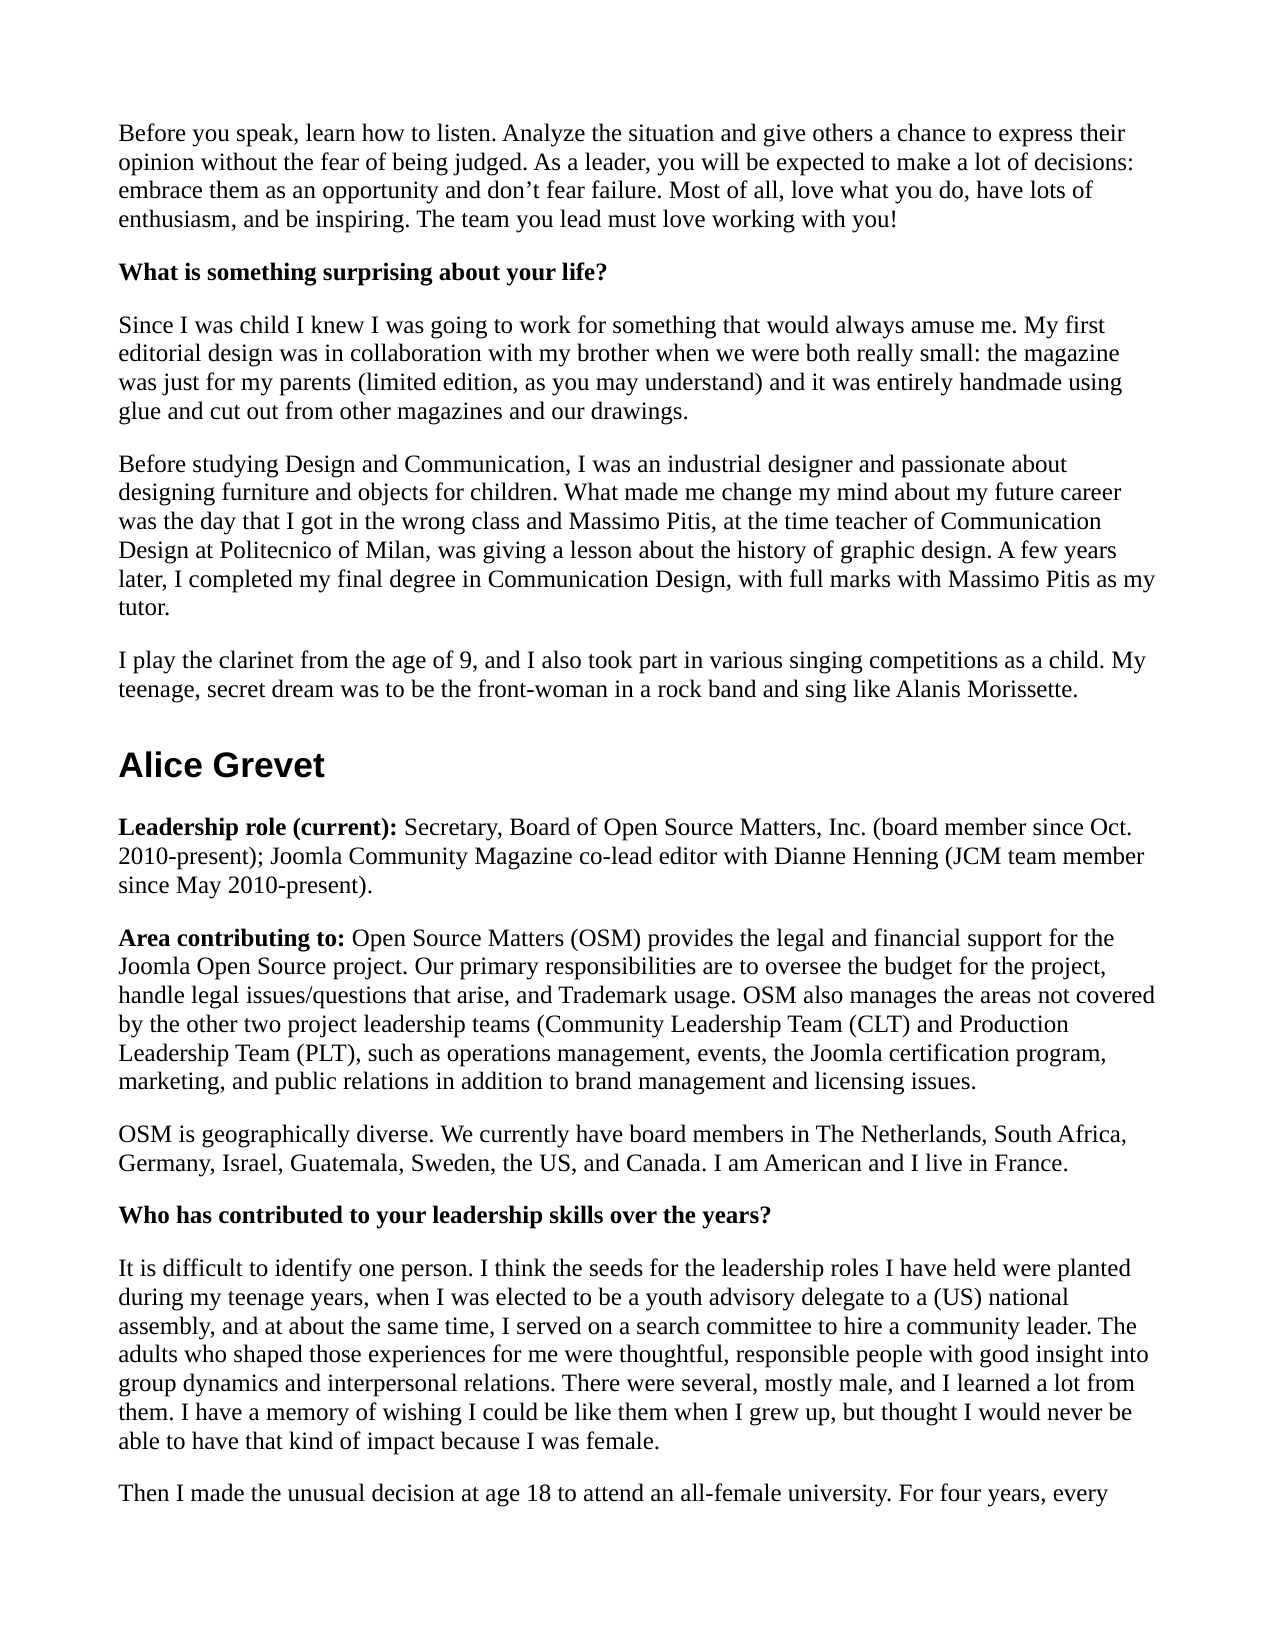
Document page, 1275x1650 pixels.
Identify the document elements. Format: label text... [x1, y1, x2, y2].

text Area contributing to: Open Source Matters (OSM) provides the legal and financial support for the Joomla Open Source project. Our primary responsibilities are to oversee the budget for the project, handle legal issues/questions that arise, and Trademark usage. OSM also manages the areas not covered by the other two project leadership teams (Community Leadership Team (CLT) and Production Leadership Team (PLT), such as operations management, events, the Joomla certification program, marketing, and public relations in addition to brand management and licensing issues. [118, 923, 1157, 1095]
text Then I made the unusual decision at age 18 to attend an all-female university. For four years, every [118, 1478, 1157, 1507]
text What is something surprising about your life? [118, 257, 1157, 286]
text OSM is geographically diverse. We currently have board members in The Netherlands, South Africa, Germany, Israel, Guatemala, Sweden, the US, and Canada. I am American and I live in France. [118, 1119, 1157, 1177]
text It is difficult to identify one person. I think the seeds for the leadership roles I have held were planted during my teenage years, when I was elected to be a youth advisory delegate to a (US) national assembly, and at about the same time, I served on a search committee to hire a community leader. The adults who shaped those experiences for me were thoughtful, responsible people with good insight into group dynamics and interpersonal relations. There were several, mostly male, and I learned a lot from them. I have a memory of wishing I could be like them when I grew up, but thought I would never be able to have that kind of impact because I was female. [118, 1253, 1157, 1454]
text Who has contributed to your leadership skills over the years? [118, 1201, 1157, 1229]
text Before studying Design and Communication, I was an industrial designer and passionate about designing furniture and objects for children. What made me change my mind about my future career was the day that I got in the wrong class and Massimo Pitis, at the time teacher of Communication Design at Politecnico of Milan, was giving a lesson about the history of graphic design. A few years later, I completed my final degree in Communication Design, with full marks with Massimo Pitis as my tutor. [118, 449, 1157, 621]
subtitle Alice Grevet [118, 745, 1157, 785]
text Since I was child I knew I was going to work for something that would always amuse me. My first editorial design was in collaboration with my brother when we were both really small: the magazine was just for my parents (limited edition, as you may understand) and it was entirely handmade using glue and cut out from other magazines and our drawings. [118, 310, 1157, 425]
text Before you speak, learn how to listen. Analyze the situation and give others a chance to express their opinion without the fear of being judged. As a leader, you will be expected to make a lot of decisions: embrace them as an opportunity and don’t fear failure. Most of all, love what you do, have lots of enthusiasm, and be inspiring. The team you lead must love working with you! [118, 118, 1157, 233]
text Leadership role (current): Secretary, Board of Open Source Matters, Inc. (board member since Oct. 2010-present); Joomla Community Magazine co-lead editor with Dianne Henning (JCM team member since May 2010-present). [118, 812, 1157, 899]
text I play the clarinet from the age of 9, and I also took part in various singing competitions as a child. My teenage, secret dream was to be the front-woman in a rock band and sing like Alanis Morissette. [118, 645, 1157, 703]
